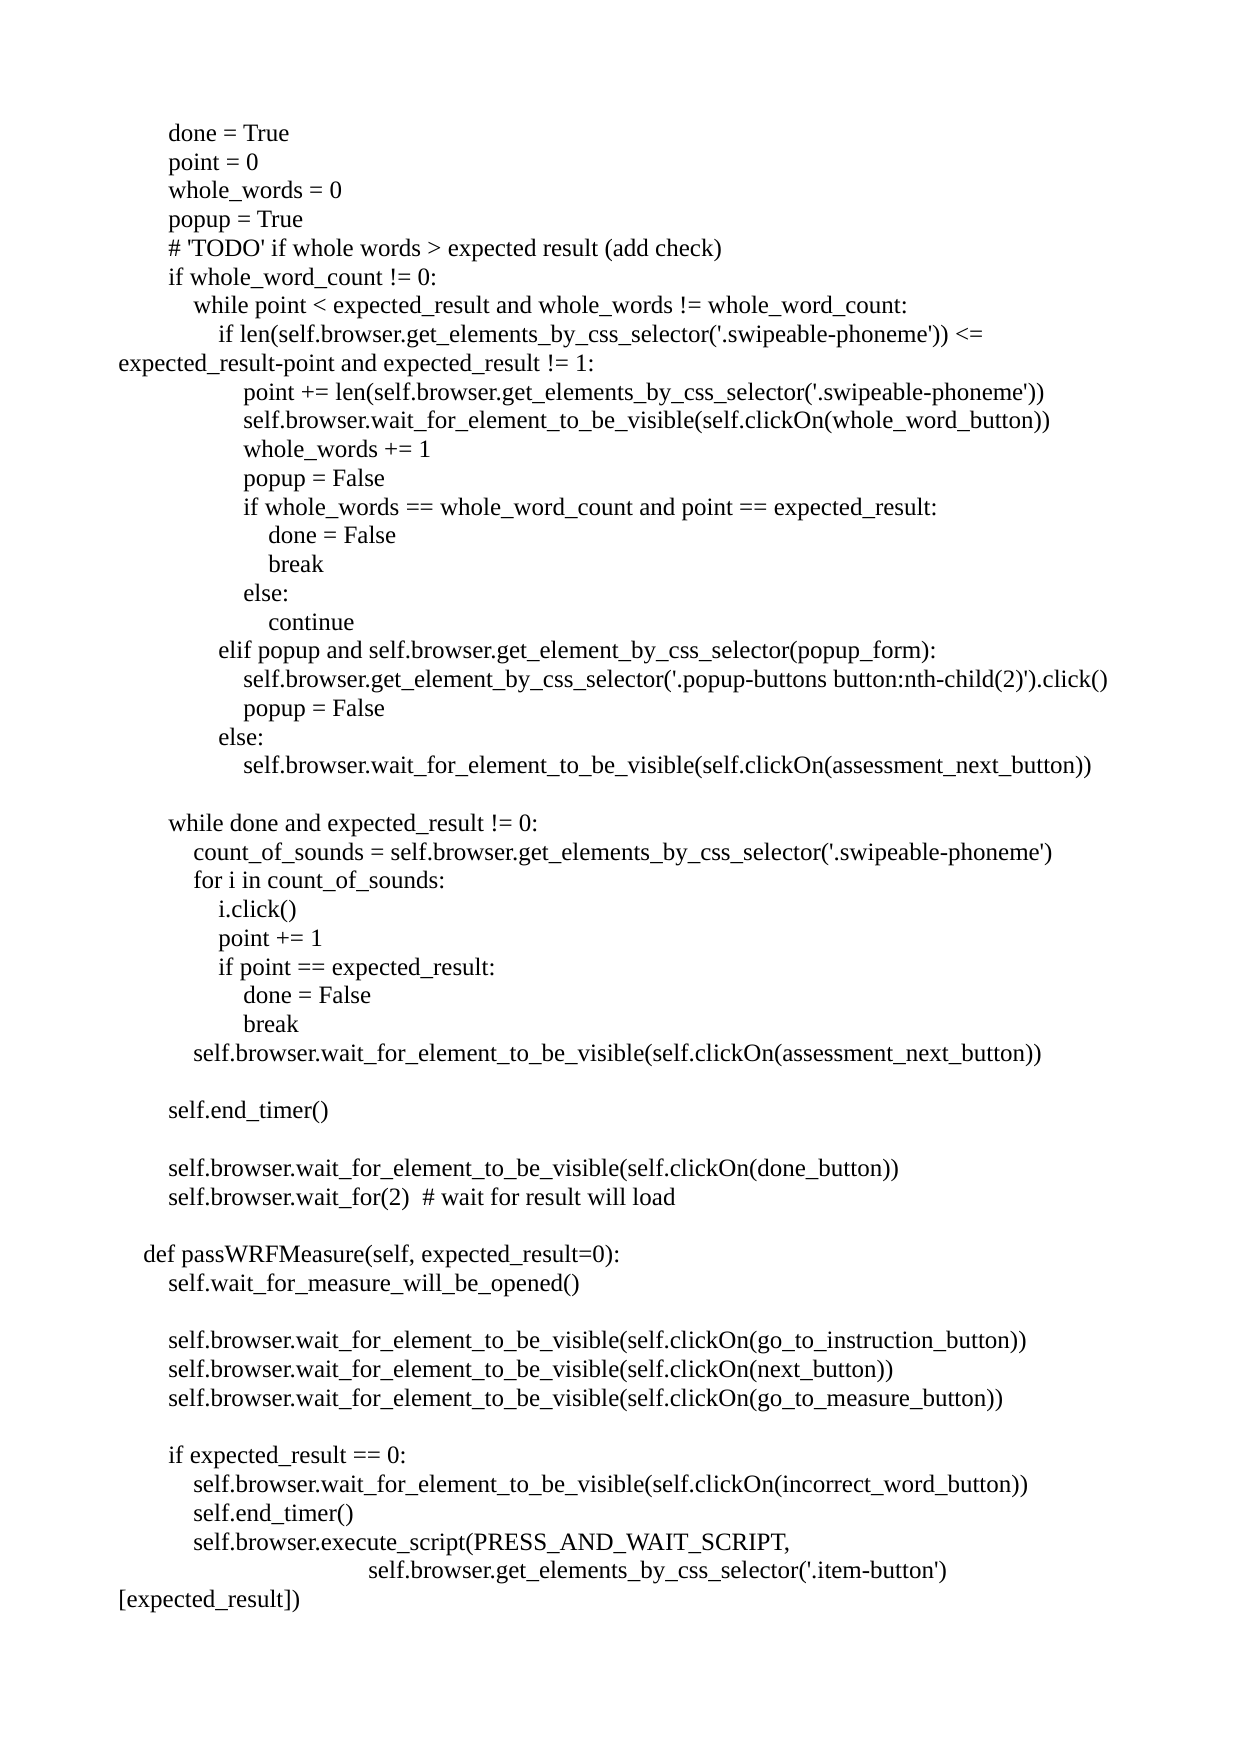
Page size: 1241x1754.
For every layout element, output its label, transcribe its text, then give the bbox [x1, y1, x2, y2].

text point = 0 [118, 147, 1122, 176]
text if whole_word_count != 0: [118, 262, 1122, 291]
text self.browser.wait_for_element_to_be_visible(self.clickOn(assessment_next_button)) [118, 1038, 1122, 1067]
text for i in count_of_sounds: [118, 866, 1122, 894]
text self.end_timer() [118, 1096, 1122, 1124]
text self.browser.wait_for_element_to_be_visible(self.clickOn(incorrect_word_button)) [118, 1469, 1122, 1498]
text # 'TODO' if whole words > expected result (add check) [118, 233, 1122, 262]
text self.wait_for_measure_will_be_opened() [118, 1268, 1122, 1297]
text self.browser.get_element_by_css_selector('.popup-buttons button:nth-child(2)').click() [118, 664, 1122, 693]
text popup = False [118, 463, 1122, 492]
text self.browser.wait_for_element_to_be_visible(self.clickOn(assessment_next_button)) [118, 751, 1122, 779]
text elif popup and self.browser.get_element_by_css_selector(popup_form): [118, 636, 1122, 664]
text done = True [118, 118, 1122, 147]
text point += len(self.browser.get_elements_by_css_selector('.swipeable-phoneme')) [118, 377, 1122, 406]
text point += 1 [118, 923, 1122, 952]
text self.browser.wait_for_element_to_be_visible(self.clickOn(whole_word_button)) [118, 406, 1122, 434]
text self.browser.wait_for_element_to_be_visible(self.clickOn(done_button)) [118, 1153, 1122, 1182]
text if len(self.browser.get_elements_by_css_selector('.swipeable-phoneme')) <= expected_result-point and expected_result != 1: [118, 319, 1122, 377]
text def passWRFMeasure(self, expected_result=0): [118, 1239, 1122, 1268]
text self.browser.get_elements_by_css_selector('.item-button')[expected_result]) [118, 1556, 1122, 1613]
text break [118, 1009, 1122, 1038]
text while done and expected_result != 0: [118, 808, 1122, 837]
text count_of_sounds = self.browser.get_elements_by_css_selector('.swipeable-phoneme') [118, 837, 1122, 866]
text self.browser.wait_for_element_to_be_visible(self.clickOn(go_to_measure_button)) [118, 1383, 1122, 1412]
text self.end_timer() [118, 1498, 1122, 1527]
text self.browser.wait_for(2) # wait for result will load [118, 1182, 1122, 1211]
text whole_words += 1 [118, 434, 1122, 463]
text done = False [118, 981, 1122, 1009]
text if expected_result == 0: [118, 1441, 1122, 1469]
text if whole_words == whole_word_count and point == expected_result: [118, 492, 1122, 521]
text else: [118, 578, 1122, 607]
text self.browser.wait_for_element_to_be_visible(self.clickOn(next_button)) [118, 1354, 1122, 1383]
text popup = False [118, 693, 1122, 722]
text continue [118, 607, 1122, 636]
text self.browser.wait_for_element_to_be_visible(self.clickOn(go_to_instruction_button)) [118, 1326, 1122, 1354]
text if point == expected_result: [118, 952, 1122, 981]
text whole_words = 0 [118, 176, 1122, 204]
text popup = True [118, 204, 1122, 233]
text while point < expected_result and whole_words != whole_word_count: [118, 291, 1122, 319]
text break [118, 549, 1122, 578]
text done = False [118, 521, 1122, 549]
text self.browser.execute_script(PRESS_AND_WAIT_SCRIPT, [118, 1527, 1122, 1556]
text i.click() [118, 894, 1122, 923]
text else: [118, 722, 1122, 751]
